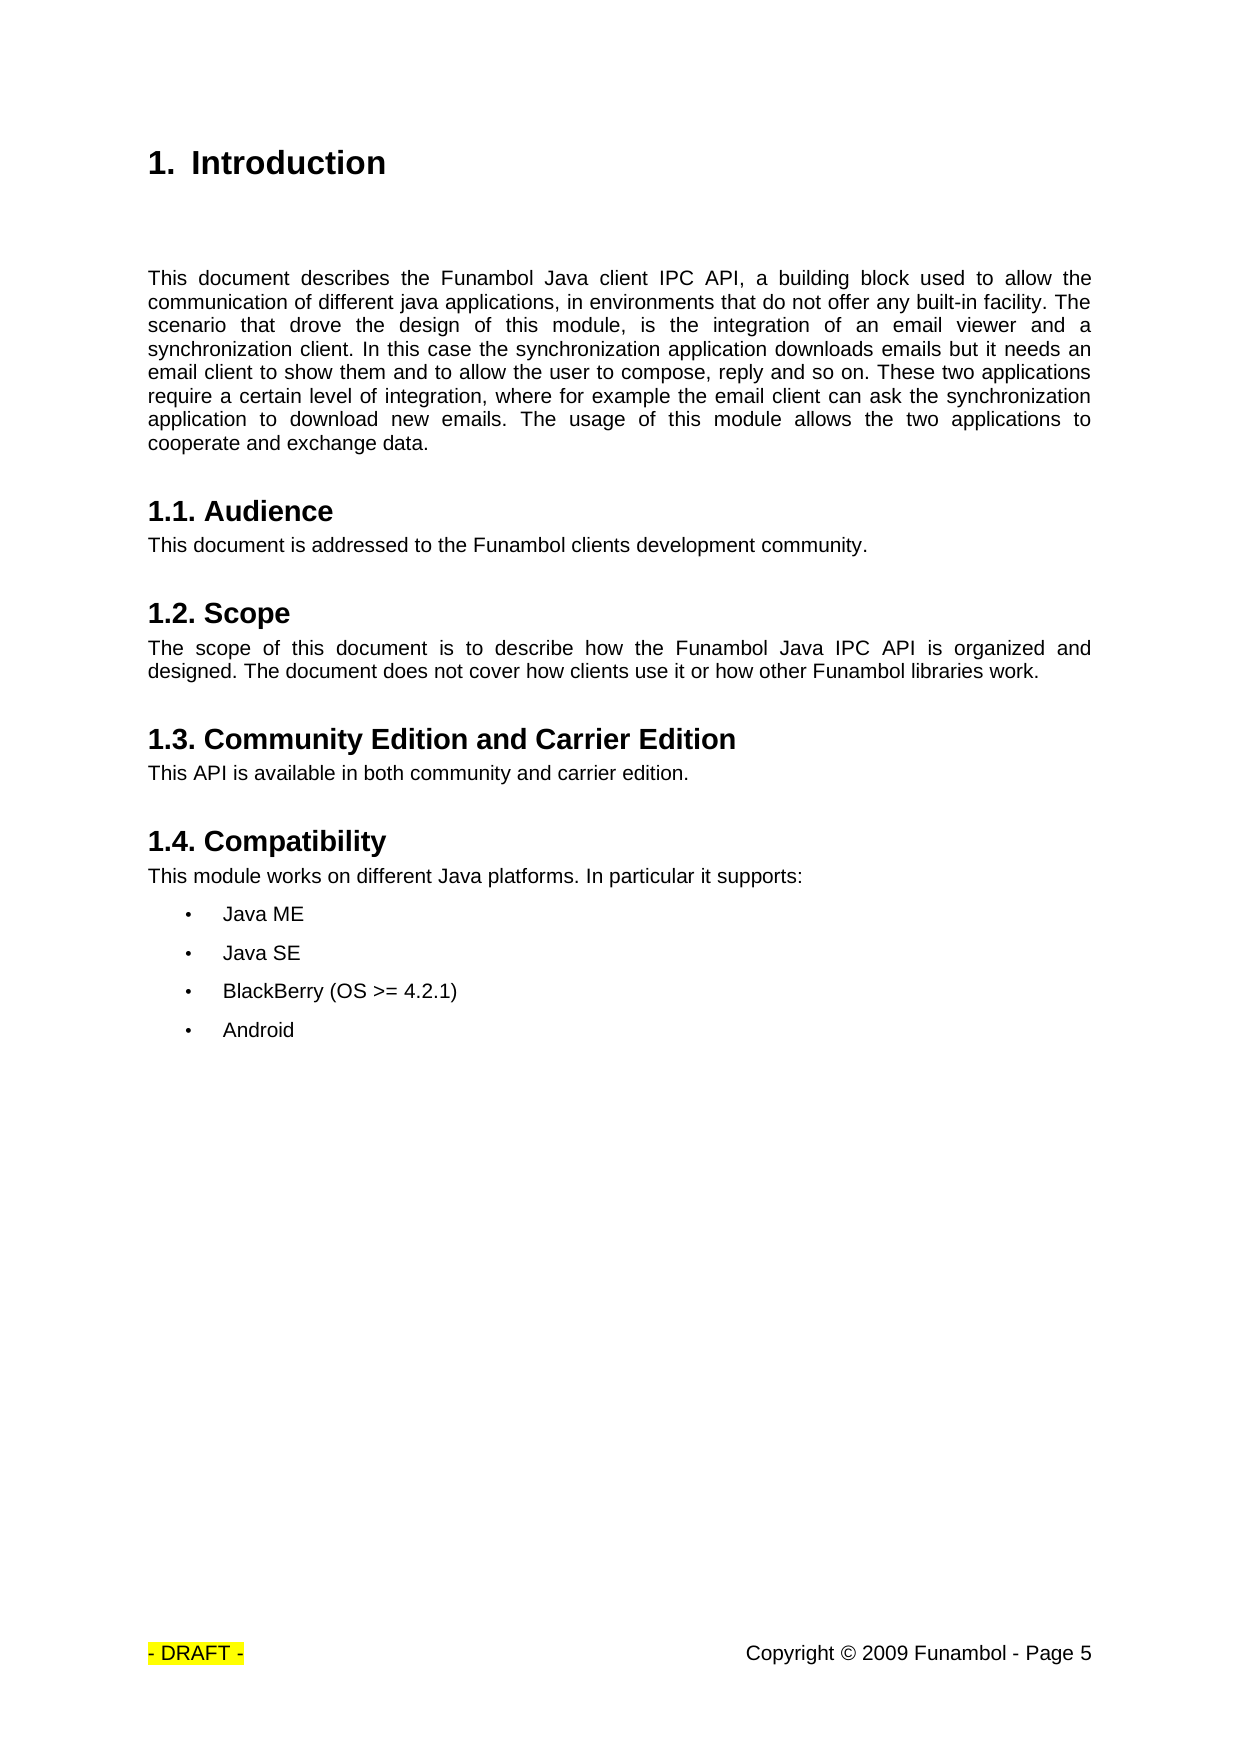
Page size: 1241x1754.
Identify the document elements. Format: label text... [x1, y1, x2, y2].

list Android [185, 1018, 1093, 1042]
text This API is available in both community and carrier edition. [148, 762, 1093, 785]
subtitle Introduction [148, 144, 1093, 181]
text This module works on different Java platforms. In particular it supports: [148, 864, 1093, 888]
subtitle Scope [148, 597, 1093, 630]
text This document describes the Funambol Java client IPC API, a building block used to allow the communication of different java applications, in environments that do not offer any built-in facility. The scenario that drove the design of this module, is the integration of an email viewer and a synchronization client. In this case the synchronization application downloads emails but it needs an email client to show them and to allow the user to compose, reply and so on. These two applications require a certain level of integration, where for example the email client can ask the synchronization application to download new emails. The usage of this module allows the two applications to cooperate and exchange data. [148, 267, 1093, 455]
text The scope of this document is to describe how the Funambol Java IPC API is organized and designed. The document does not cover how clients use it or how other Funambol libraries work. [148, 636, 1093, 683]
list Java ME [185, 903, 1093, 926]
subtitle Community Edition and Carrier Edition [148, 723, 1093, 756]
subtitle Audience [148, 495, 1093, 527]
list Java SE [185, 941, 1093, 965]
text This document is addressed to the Funambol clients development community. [148, 534, 1093, 557]
list BlackBerry (OS >= 4.2.1) [185, 980, 1093, 1003]
subtitle Compatibility [148, 825, 1093, 858]
